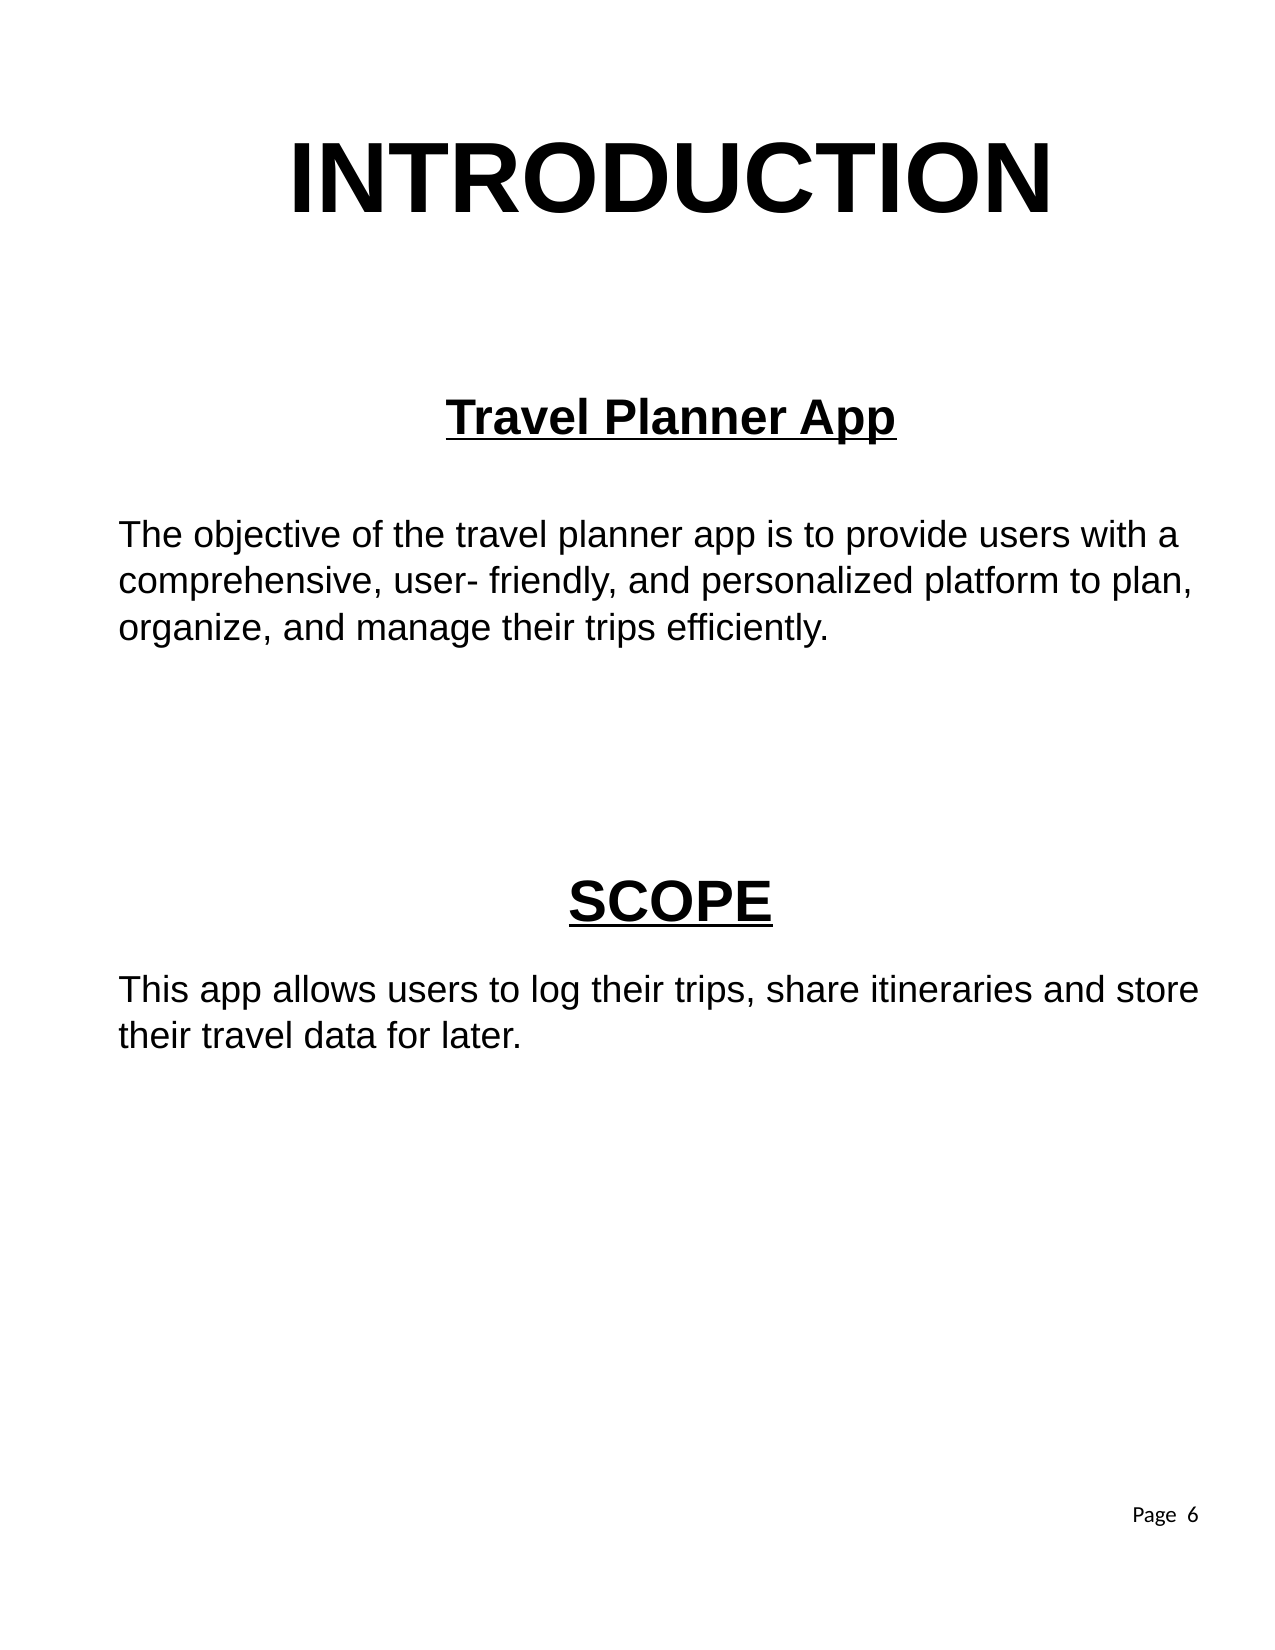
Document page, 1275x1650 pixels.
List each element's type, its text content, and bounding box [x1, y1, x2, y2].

text This app allows users to log their trips, share itineraries and store their travel data for later. [118, 967, 1223, 1057]
subtitle INTRODUCTION [119, 119, 1223, 234]
text Travel Planner App [118, 388, 1223, 445]
text The objective of the travel planner app is to provide users with a comprehensive, user- friendly, and personalized platform to plan, organize, and manage their trips efficiently. [118, 512, 1223, 648]
text SCOPE [118, 866, 1223, 933]
